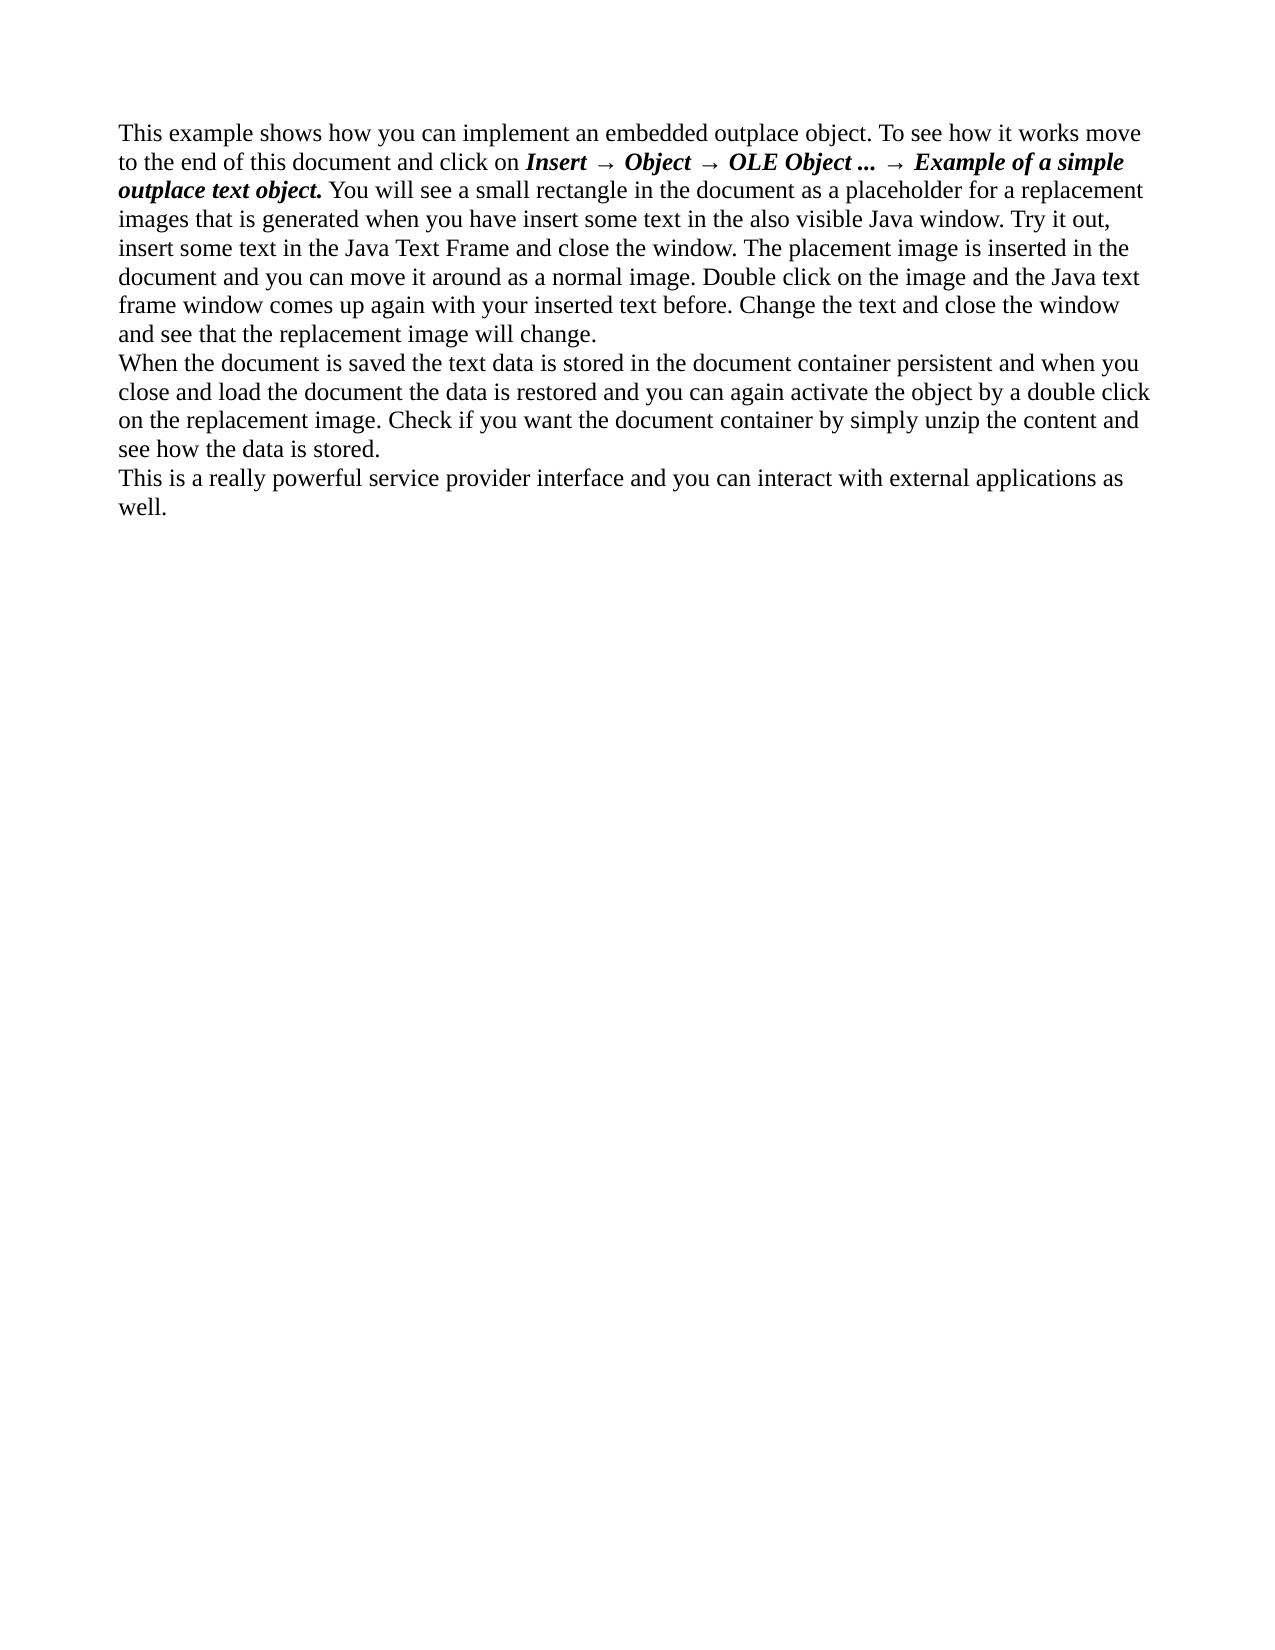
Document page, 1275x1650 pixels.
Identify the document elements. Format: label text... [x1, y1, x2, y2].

text This is a really powerful service provider interface and you can interact with external applications as well. [118, 463, 1157, 521]
text This example shows how you can implement an embedded outplace object. To see how it works move to the end of this document and click on Insert → Object → OLE Object ... → Example of a simple outplace text object. You will see a small rectangle in the document as a placeholder for a replacement images that is generated when you have insert some text in the also visible Java window. Try it out, insert some text in the Java Text Frame and close the window. The placement image is inserted in the document and you can move it around as a normal image. Double click on the image and the Java text frame window comes up again with your inserted text before. Change the text and close the window and see that the replacement image will change. [118, 118, 1157, 348]
text When the document is saved the text data is stored in the document container persistent and when you close and load the document the data is restored and you can again activate the object by a double click on the replacement image. Check if you want the document container by simply unzip the content and see how the data is stored. [118, 348, 1157, 463]
